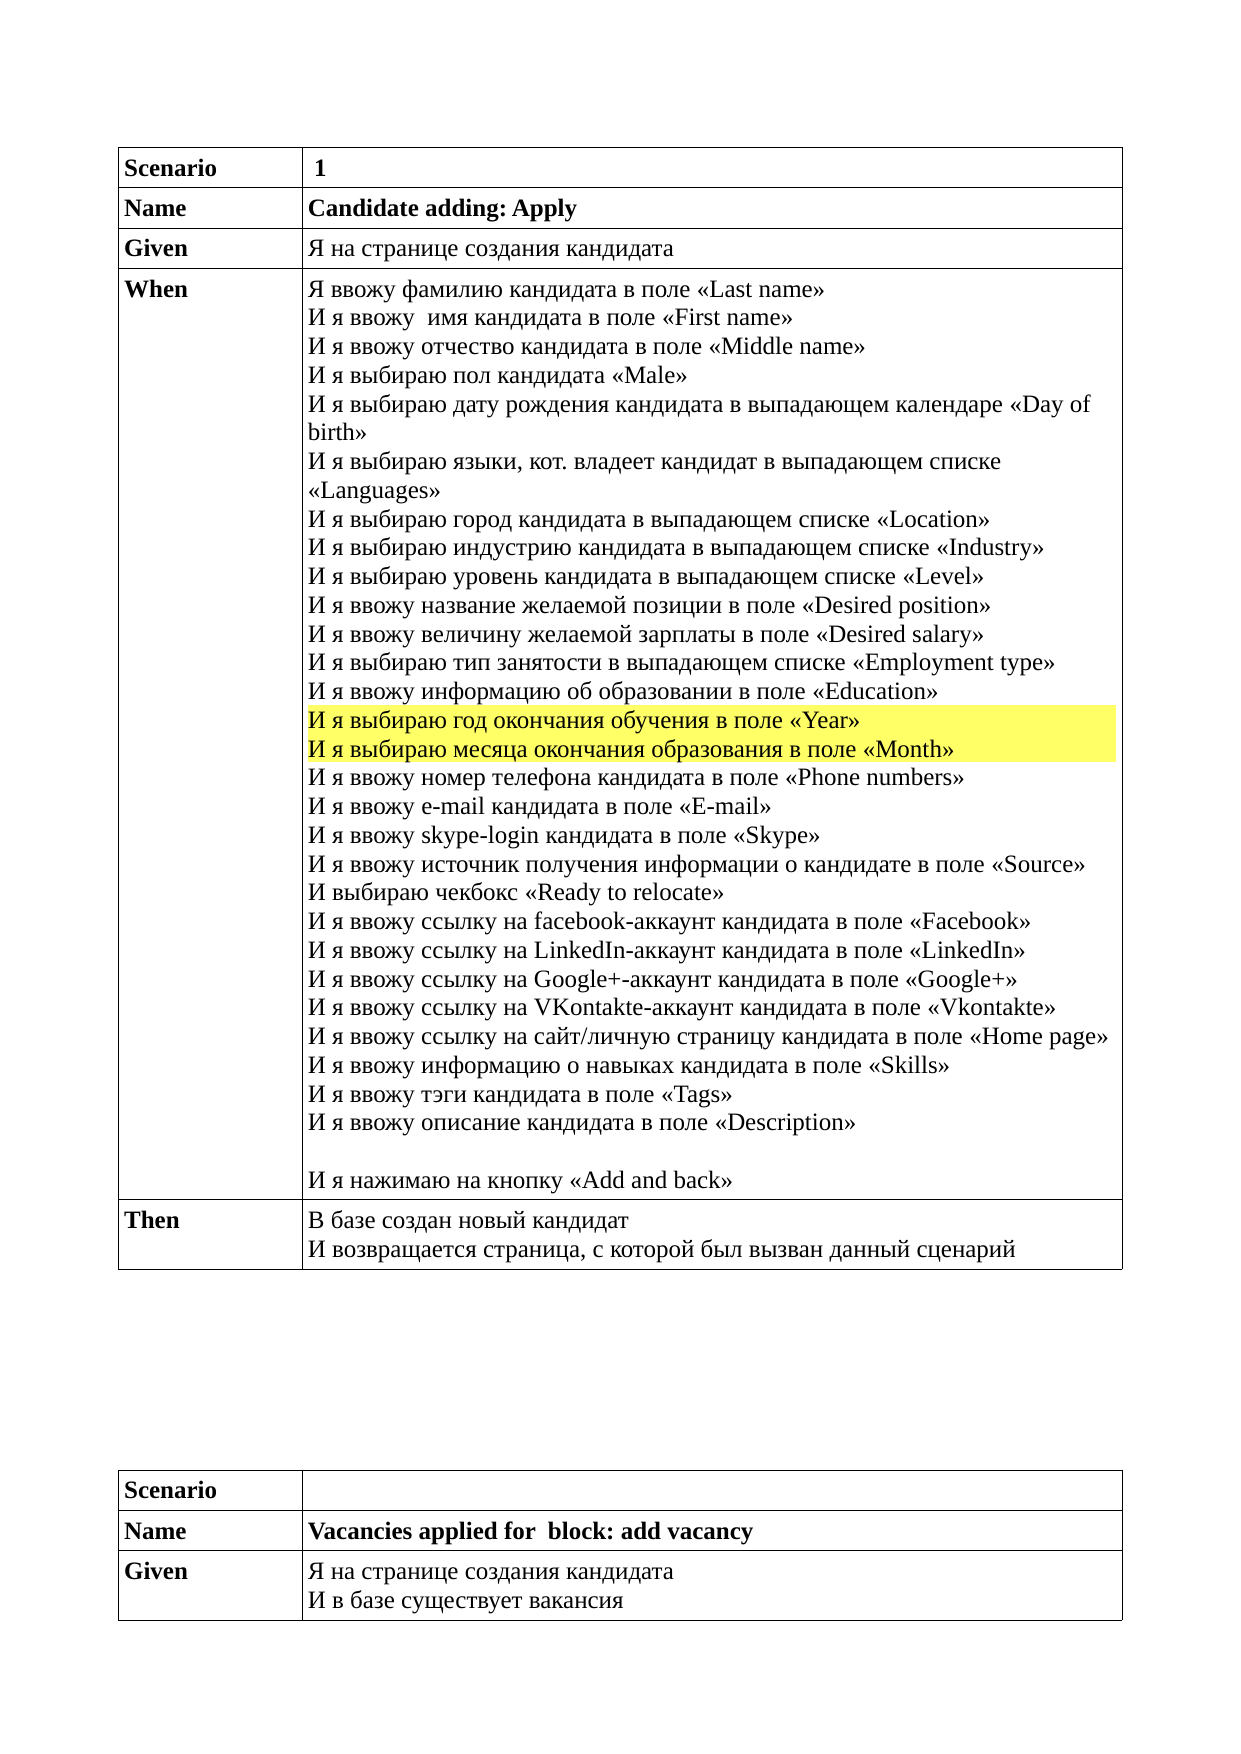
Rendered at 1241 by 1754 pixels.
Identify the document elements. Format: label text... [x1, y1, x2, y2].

table_cell Name [119, 1511, 302, 1550]
table_cell Я ввожу фамилию кандидата в поле «Last name» И я ввожу имя кандидата в поле «First name» И я ввожу отчество кандидата в поле «Middle name» И я выбираю пол кандидата «Male» И я выбираю дату рождения кандидата в выпадающем календаре «Day of birth» И я выбираю языки, кот. владеет кандидат в выпадающем списке «Languages» И я выбираю город кандидата в выпадающем списке «Location» И я выбираю индустрию кандидата в выпадающем списке «Industry» И я выбираю уровень кандидата в выпадающем списке «Level» И я ввожу название желаемой позиции в поле «Desired position» И я ввожу величину желаемой зарплаты в поле «Desired salary» И я выбираю тип занятости в выпадающем списке «Employment type» И я ввожу информацию об образовании в поле «Education» И я выбираю год окончания обучения в поле «Year» И я выбираю месяца окончания образования в поле «Month» И я ввожу номер телефона кандидата в поле «Phone numbers» И я ввожу e-mail кандидата в поле «E-mail» И я ввожу skype-login кандидата в поле «Skype» И я ввожу источник получения информации о кандидате в поле «Source» И выбираю чекбокс «Ready to relocate» И я ввожу ссылку на facebook-аккаунт кандидата в поле «Facebook» И я ввожу ссылку на LinkedIn-аккаунт кандидата в поле «LinkedIn» И я ввожу ссылку на Google+-аккаунт кандидата в поле «Google+» И я ввожу ссылку на VKontakte-аккаунт кандидата в поле «Vkontakte» И я ввожу ссылку на сайт/личную страницу кандидата в поле «Home page» И я ввожу информацию о навыках кандидата в поле «Skills» И я ввожу тэги кандидата в поле «Tags» И я ввожу описание кандидата в поле «Description» И я нажимаю на кнопку «Add and back» [303, 269, 1122, 1199]
table_header Scenario [119, 148, 302, 187]
table_cell В базе создан новый кандидат И возвращается страница, с которой был вызван данный сценарий [303, 1200, 1122, 1268]
table_header [303, 1471, 1122, 1510]
table_header 1 [303, 148, 1122, 187]
table_cell When [119, 269, 302, 1199]
table_cell Then [119, 1200, 302, 1268]
table_cell Vacancies applied for block: add vacancy [303, 1511, 1122, 1550]
table_cell Given [119, 1551, 302, 1619]
table_cell Name [119, 188, 302, 227]
table_cell Candidate adding: Apply [303, 188, 1122, 227]
table_cell Я на странице создания кандидата [303, 229, 1122, 268]
table_cell Я на странице создания кандидата И в базе существует вакансия [303, 1551, 1122, 1619]
table_header Scenario [119, 1471, 302, 1510]
table_cell Given [119, 229, 302, 268]
